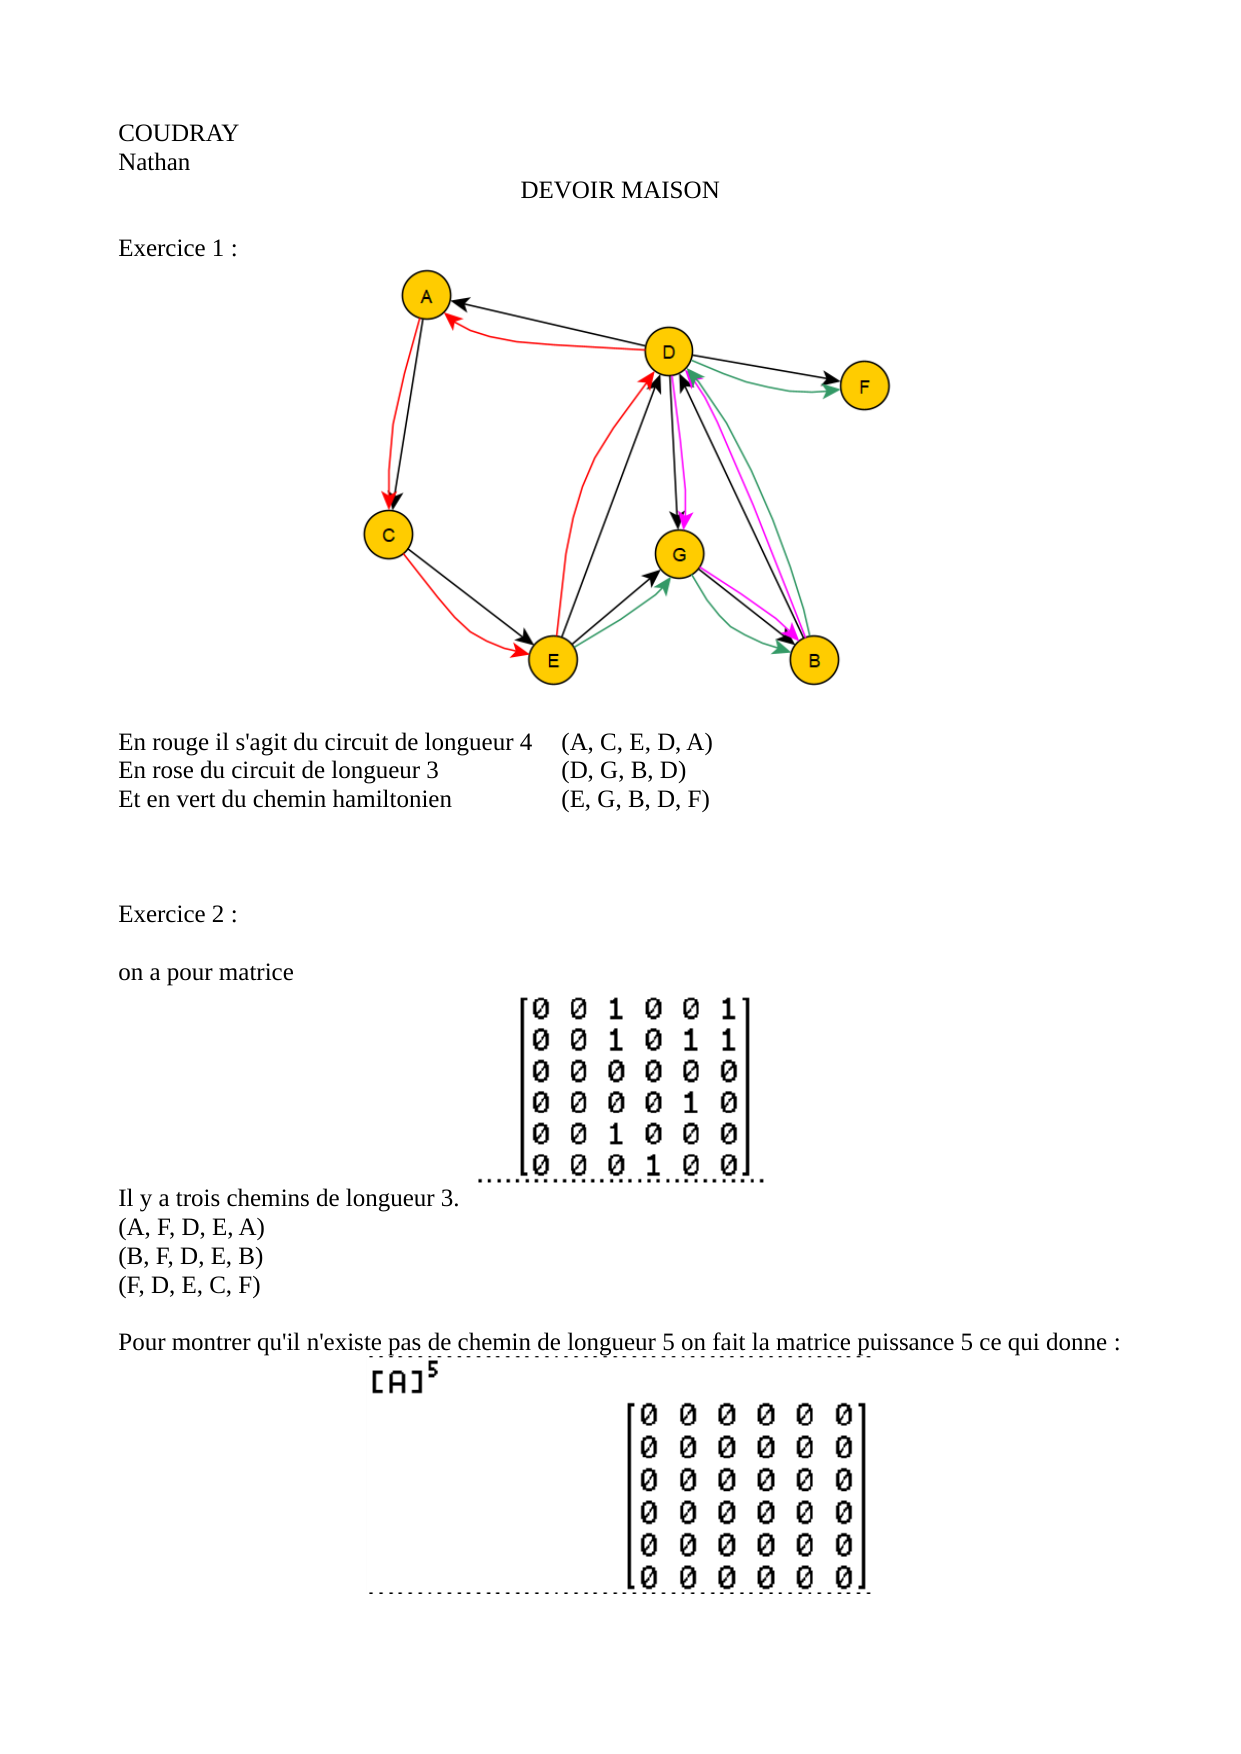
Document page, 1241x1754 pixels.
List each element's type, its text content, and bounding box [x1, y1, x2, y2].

text (B, F, D, E, B) [118, 1241, 1122, 1270]
text Il y a trois chemins de longueur 3. [118, 985, 1122, 1212]
picture [337, 261, 904, 727]
text on a pour matrice [118, 957, 1122, 985]
picture [473, 985, 768, 1184]
text Nathan [118, 147, 1122, 176]
text En rouge il s'agit du circuit de longueur 4 (A, C, E, D, A) [118, 262, 1122, 755]
text DEVOIR MAISON [118, 176, 1122, 204]
text (F, D, E, C, F) [118, 1270, 1122, 1298]
text COUDRAY [118, 118, 1122, 147]
text Exercice 2 : [118, 899, 1122, 928]
text Pour montrer qu'il n'existe pas de chemin de longueur 5 on fait la matrice puissance 5 ce qui donne : [118, 1327, 1122, 1356]
text (A, F, D, E, A) [118, 1212, 1122, 1241]
text En rose du circuit de longueur 3 (D, G, B, D) [118, 755, 1122, 784]
picture [366, 1356, 874, 1594]
text Exercice 1 : [118, 233, 1122, 262]
text Et en vert du chemin hamiltonien (E, G, B, D, F) [118, 784, 1122, 813]
